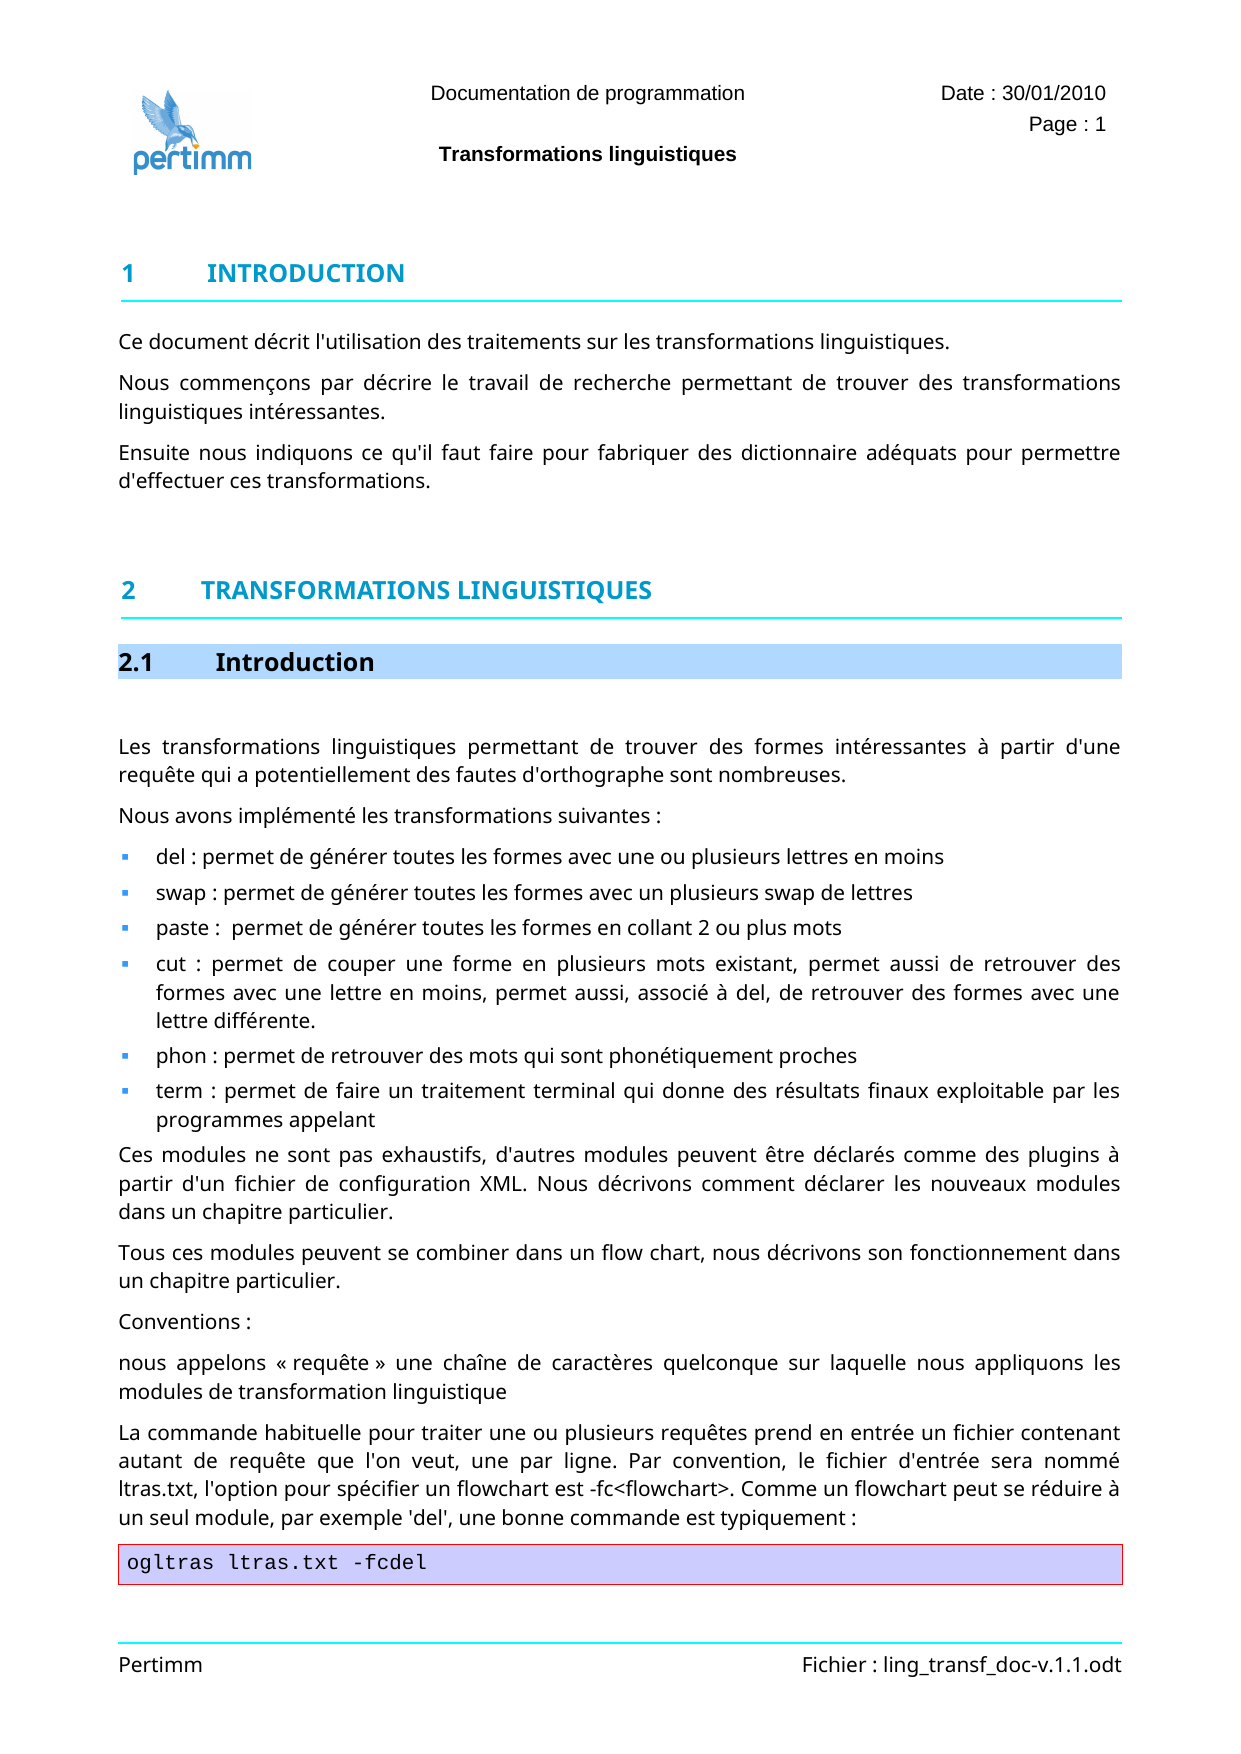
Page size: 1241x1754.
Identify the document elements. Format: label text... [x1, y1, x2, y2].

picture [133, 90, 252, 175]
text Nous avons implémenté les transformations suivantes : [118, 801, 1122, 830]
list cut : permet de couper une forme en plusieurs mots existant, permet aussi de retrouver des formes avec une lettre en moins, permet aussi, associé à del, de retrouver des formes avec une lettre différente. [118, 949, 1122, 1035]
text Nous commençons par décrire le travail de recherche permettant de trouver des transformations linguistiques intéressantes. [118, 368, 1122, 425]
text Ensuite nous indiquons ce qu'il faut faire pour fabriquer des dictionnaire adéquats pour permettre d'effectuer ces transformations. [118, 438, 1122, 494]
list paste : permet de générer toutes les formes en collant 2 ou plus mots [118, 913, 1122, 942]
text La commande habituelle pour traiter une ou plusieurs requêtes prend en entrée un fichier contenant autant de requête que l'on veut, une par ligne. Par convention, le fichier d'entrée sera nommé ltras.txt, l'option pour spécifier un flowchart est -fc<flowchart>. Comme un flowchart peut se réduire à un seul module, par exemple 'del', une bonne commande est typiquement : [118, 1418, 1122, 1531]
text Conventions : [118, 1307, 1122, 1336]
text Ce document décrit l'utilisation des traitements sur les transformations linguistiques. [118, 327, 1122, 356]
text Les transformations linguistiques permettant de trouver des formes intéressantes à partir d'une requête qui a potentiellement des fautes d'orthographe sont nombreuses. [118, 732, 1122, 789]
list phon : permet de retrouver des mots qui sont phonétiquement proches [118, 1041, 1122, 1070]
subtitle Introduction [118, 644, 1122, 679]
text Ces modules ne sont pas exhaustifs, d'autres modules peuvent être déclarés comme des plugins à partir d'un fichier de configuration XML. Nous décrivons comment déclarer les nouveaux modules dans un chapitre particulier. [118, 1140, 1122, 1226]
text Tous ces modules peuvent se combiner dans un flow chart, nous décrivons son fonctionnement dans un chapitre particulier. [118, 1238, 1122, 1295]
list term : permet de faire un traitement terminal qui donne des résultats finaux exploitable par les programmes appelant [118, 1076, 1122, 1134]
text nous appelons « requête » une chaîne de caractères quelconque sur laquelle nous appliquons les modules de transformation linguistique [118, 1348, 1122, 1405]
list swap : permet de générer toutes les formes avec un plusieurs swap de lettres [118, 878, 1122, 907]
text ogltras ltras.txt -fcdel [119, 1545, 1122, 1584]
list del : permet de générer toutes les formes avec une ou plusieurs lettres en moins [118, 842, 1122, 872]
subtitle Transformations linguistiques [121, 573, 1122, 617]
subtitle introduction [121, 256, 1122, 300]
